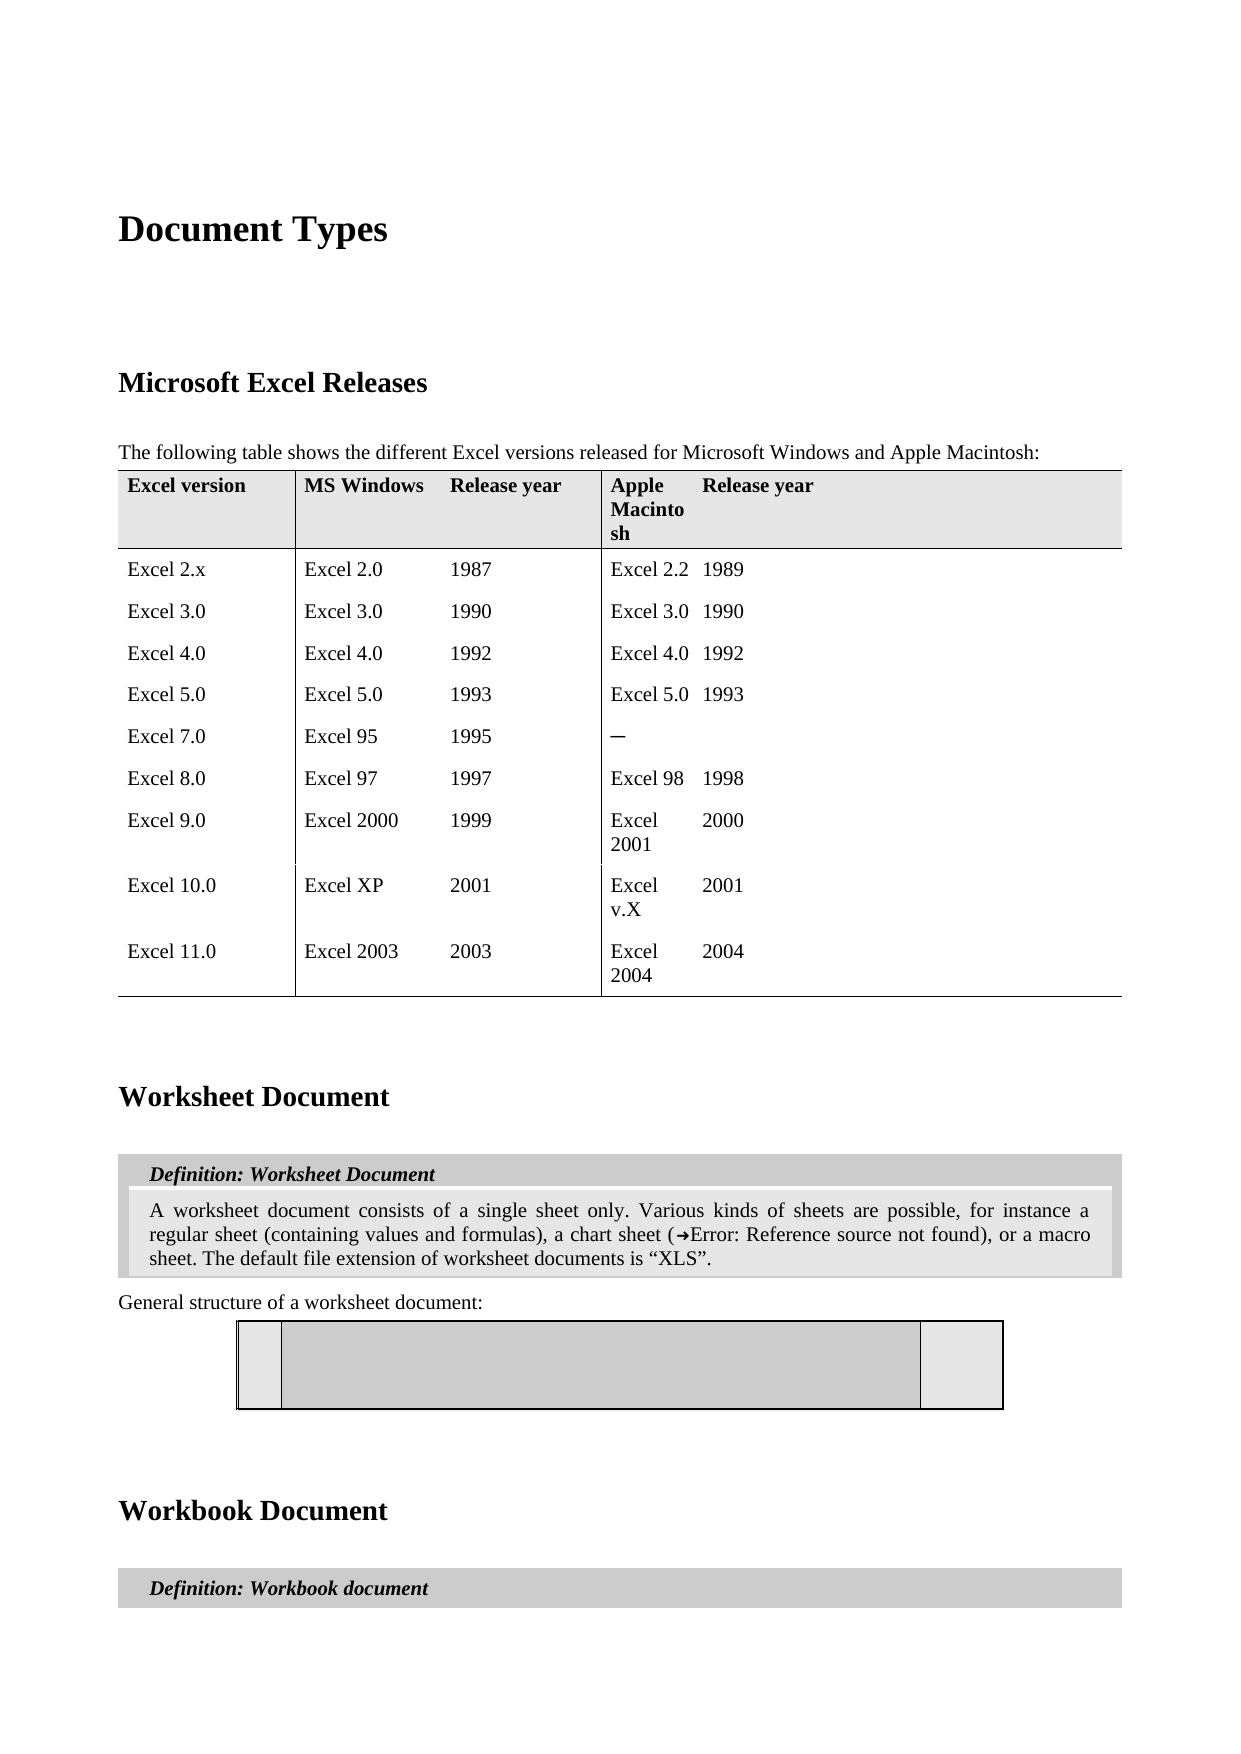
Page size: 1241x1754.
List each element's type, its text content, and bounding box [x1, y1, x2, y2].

table_cell 1993 [441, 673, 601, 715]
table_cell 1993 [693, 673, 1122, 715]
table_cell Excel 4.0 [296, 632, 441, 673]
table_cell [921, 1322, 1002, 1408]
table_cell Excel 2.2 [602, 549, 693, 590]
table_cell 2001 [441, 865, 601, 930]
table_cell Excel 3.0 [118, 590, 295, 632]
table_cell 1999 [441, 799, 601, 864]
table_cell 1995 [441, 715, 601, 757]
table_cell Excel 2.x [118, 549, 295, 590]
table_cell Excel 4.0 [118, 632, 295, 673]
table_cell Excel 2.0 [296, 549, 441, 590]
table_cell Excel 2003 [296, 930, 441, 996]
table_cell Excel 5.0 [118, 673, 295, 715]
table_cell 2000 [693, 799, 1122, 864]
table_cell [239, 1322, 281, 1408]
table_cell ─ [602, 715, 693, 757]
text General structure of a worksheet document: [118, 1290, 1122, 1314]
table_cell Excel 98 [602, 757, 693, 799]
text Definition: Workbook document [129, 1570, 1112, 1606]
table_cell Excel 7.0 [118, 715, 295, 757]
table_cell 1990 [693, 590, 1122, 632]
table_cell 1998 [693, 757, 1122, 799]
table_cell Excel XP [296, 865, 441, 930]
table_cell Excel 2001 [602, 799, 693, 864]
table_cell Excel 5.0 [296, 673, 441, 715]
subtitle Workbook Document [118, 1493, 1122, 1526]
table_cell 2003 [441, 930, 601, 996]
table_cell Excel 97 [296, 757, 441, 799]
table_header Excel version [118, 471, 295, 548]
table_cell Excel 2004 [602, 930, 693, 996]
table_cell Excel 5.0 [602, 673, 693, 715]
text The following table shows the different Excel versions released for Microsoft Windows and Apple Macintosh: [118, 440, 1122, 464]
table_cell 2004 [693, 930, 1122, 996]
table_cell Excel 9.0 [118, 799, 295, 864]
table_cell 1992 [693, 632, 1122, 673]
table_header Release year [693, 471, 1122, 548]
table_cell 2001 [693, 865, 1122, 930]
table_cell Excel 3.0 [602, 590, 693, 632]
table_cell 1997 [441, 757, 601, 799]
table_cell Excel v.X [602, 865, 693, 930]
table_cell 1989 [693, 549, 1122, 590]
subtitle Document Types [118, 207, 1122, 250]
table_cell Excel 10.0 [118, 865, 295, 930]
subtitle Microsoft Excel Releases [118, 365, 1122, 398]
table_cell 1987 [441, 549, 601, 590]
table_cell Excel 8.0 [118, 757, 295, 799]
table_cell Excel 11.0 [118, 930, 295, 996]
table_header MS Windows [296, 471, 441, 548]
subtitle Worksheet Document [118, 1079, 1122, 1112]
table_header Release year [441, 471, 601, 548]
text A worksheet document consists of a single sheet only. Various kinds of sheets are possible, for instance a regular sheet (containing values and formulas), a chart sheet (➜7.1.1), or a macro sheet. The default file extension of worksheet documents is “XLS”. [129, 1190, 1112, 1276]
table_cell 1990 [441, 590, 601, 632]
table_cell Excel 95 [296, 715, 441, 757]
table_cell Excel 3.0 [296, 590, 441, 632]
table_cell Excel 2000 [296, 799, 441, 864]
table_cell [282, 1322, 920, 1408]
table_cell Excel 4.0 [602, 632, 693, 673]
text Definition: Worksheet Document [129, 1156, 1112, 1186]
table_cell 1992 [441, 632, 601, 673]
table_header Apple Macintosh [602, 471, 693, 548]
table_cell [693, 715, 1122, 757]
